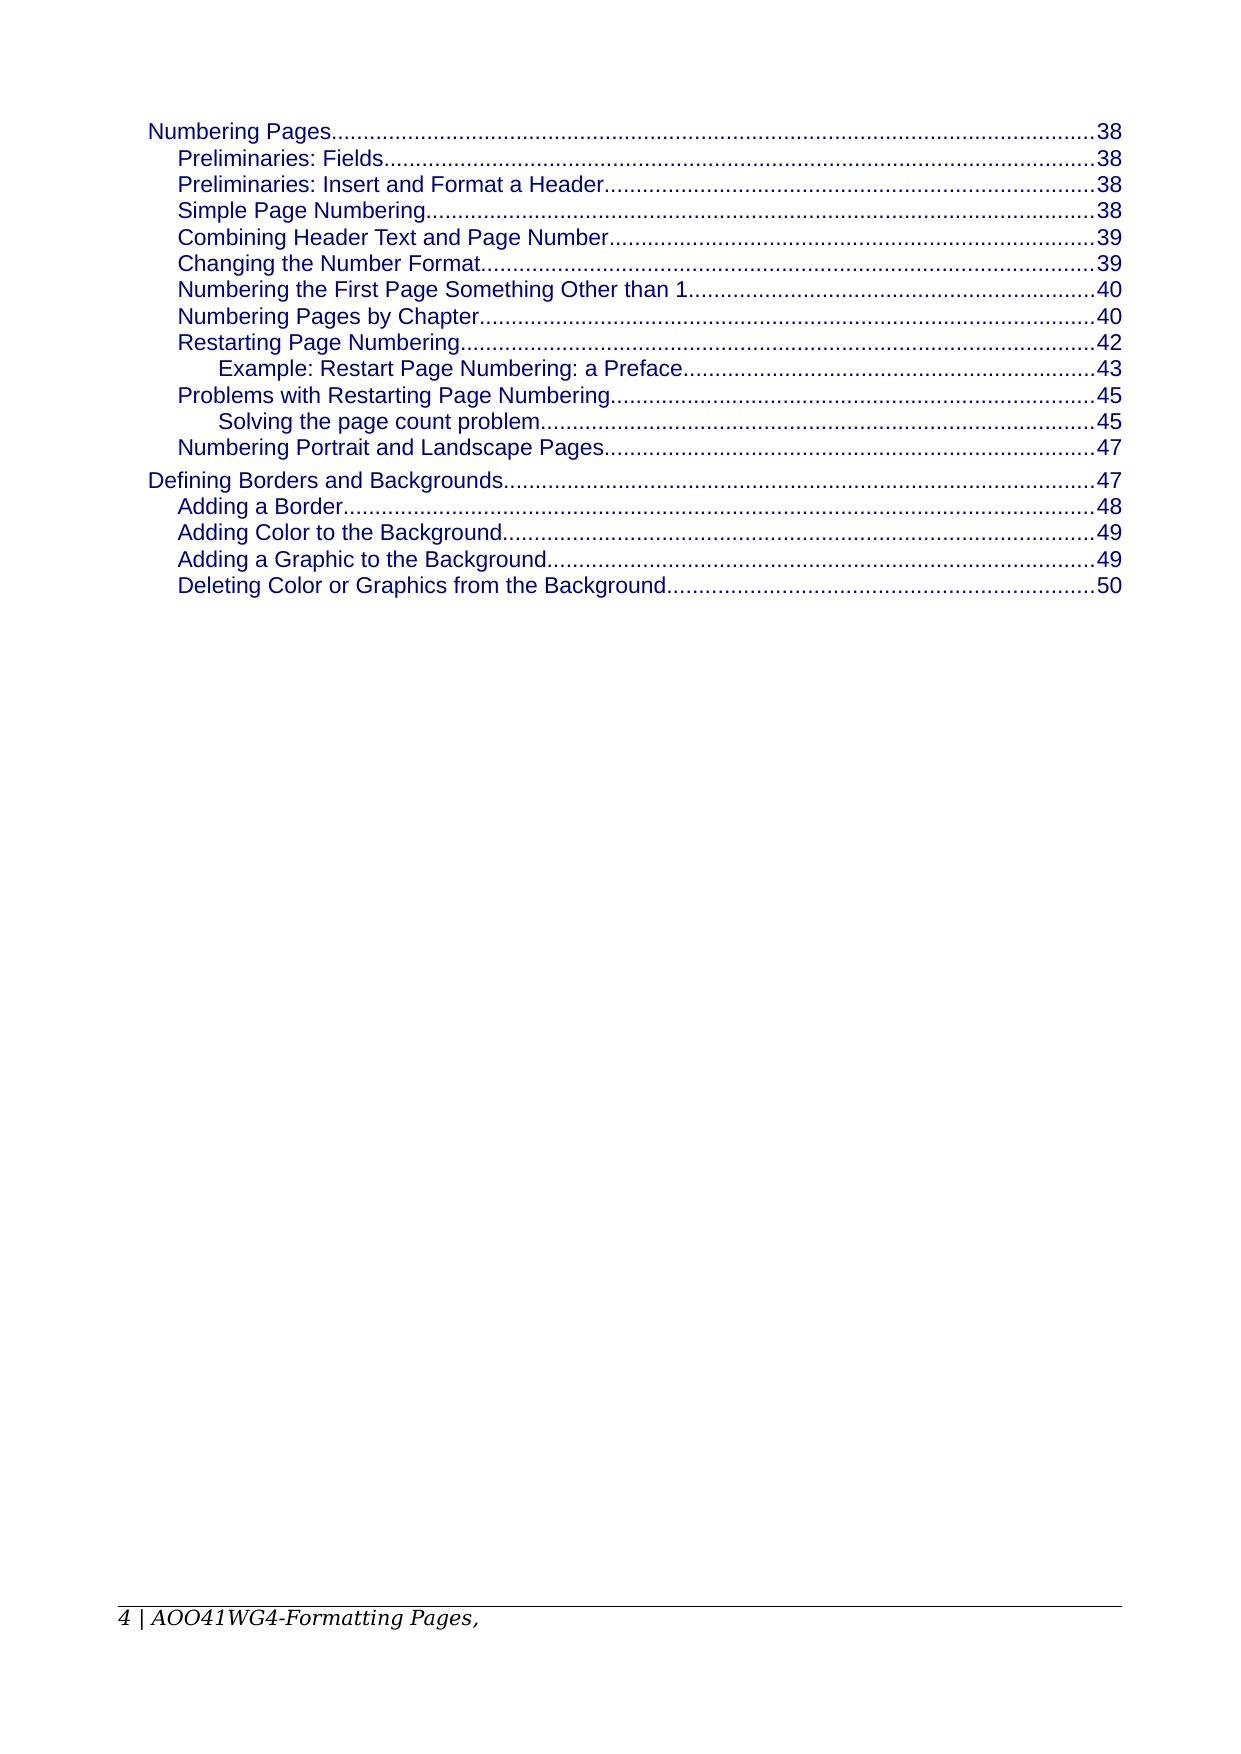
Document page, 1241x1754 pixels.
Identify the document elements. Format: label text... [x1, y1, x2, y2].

text Preliminaries: Fields 38 [177, 144, 1122, 171]
text Defining Borders and Backgrounds 47 [148, 467, 1122, 493]
text Numbering Pages by Chapter 40 [177, 303, 1122, 329]
text Adding a Graphic to the Background 49 [177, 546, 1122, 572]
text Deleting Color or Graphics from the Background 50 [177, 572, 1122, 598]
text Adding Color to the Background 49 [177, 519, 1122, 546]
text Numbering Pages 38 [148, 118, 1122, 144]
text Numbering Portrait and Landscape Pages 47 [177, 434, 1122, 461]
text Simple Page Numbering 38 [177, 197, 1122, 223]
text Problems with Restarting Page Numbering 45 [177, 382, 1122, 408]
text Combining Header Text and Page Number 39 [177, 223, 1122, 250]
text Changing the Number Format 39 [177, 250, 1122, 276]
text Preliminaries: Insert and Format a Header 38 [177, 171, 1122, 197]
text Example: Restart Page Numbering: a Preface 43 [218, 355, 1122, 382]
text Numbering the First Page Something Other than 1 40 [177, 276, 1122, 303]
text Adding a Border 48 [177, 493, 1122, 519]
text Solving the page count problem 45 [218, 408, 1122, 434]
text Restarting Page Numbering 42 [177, 329, 1122, 355]
